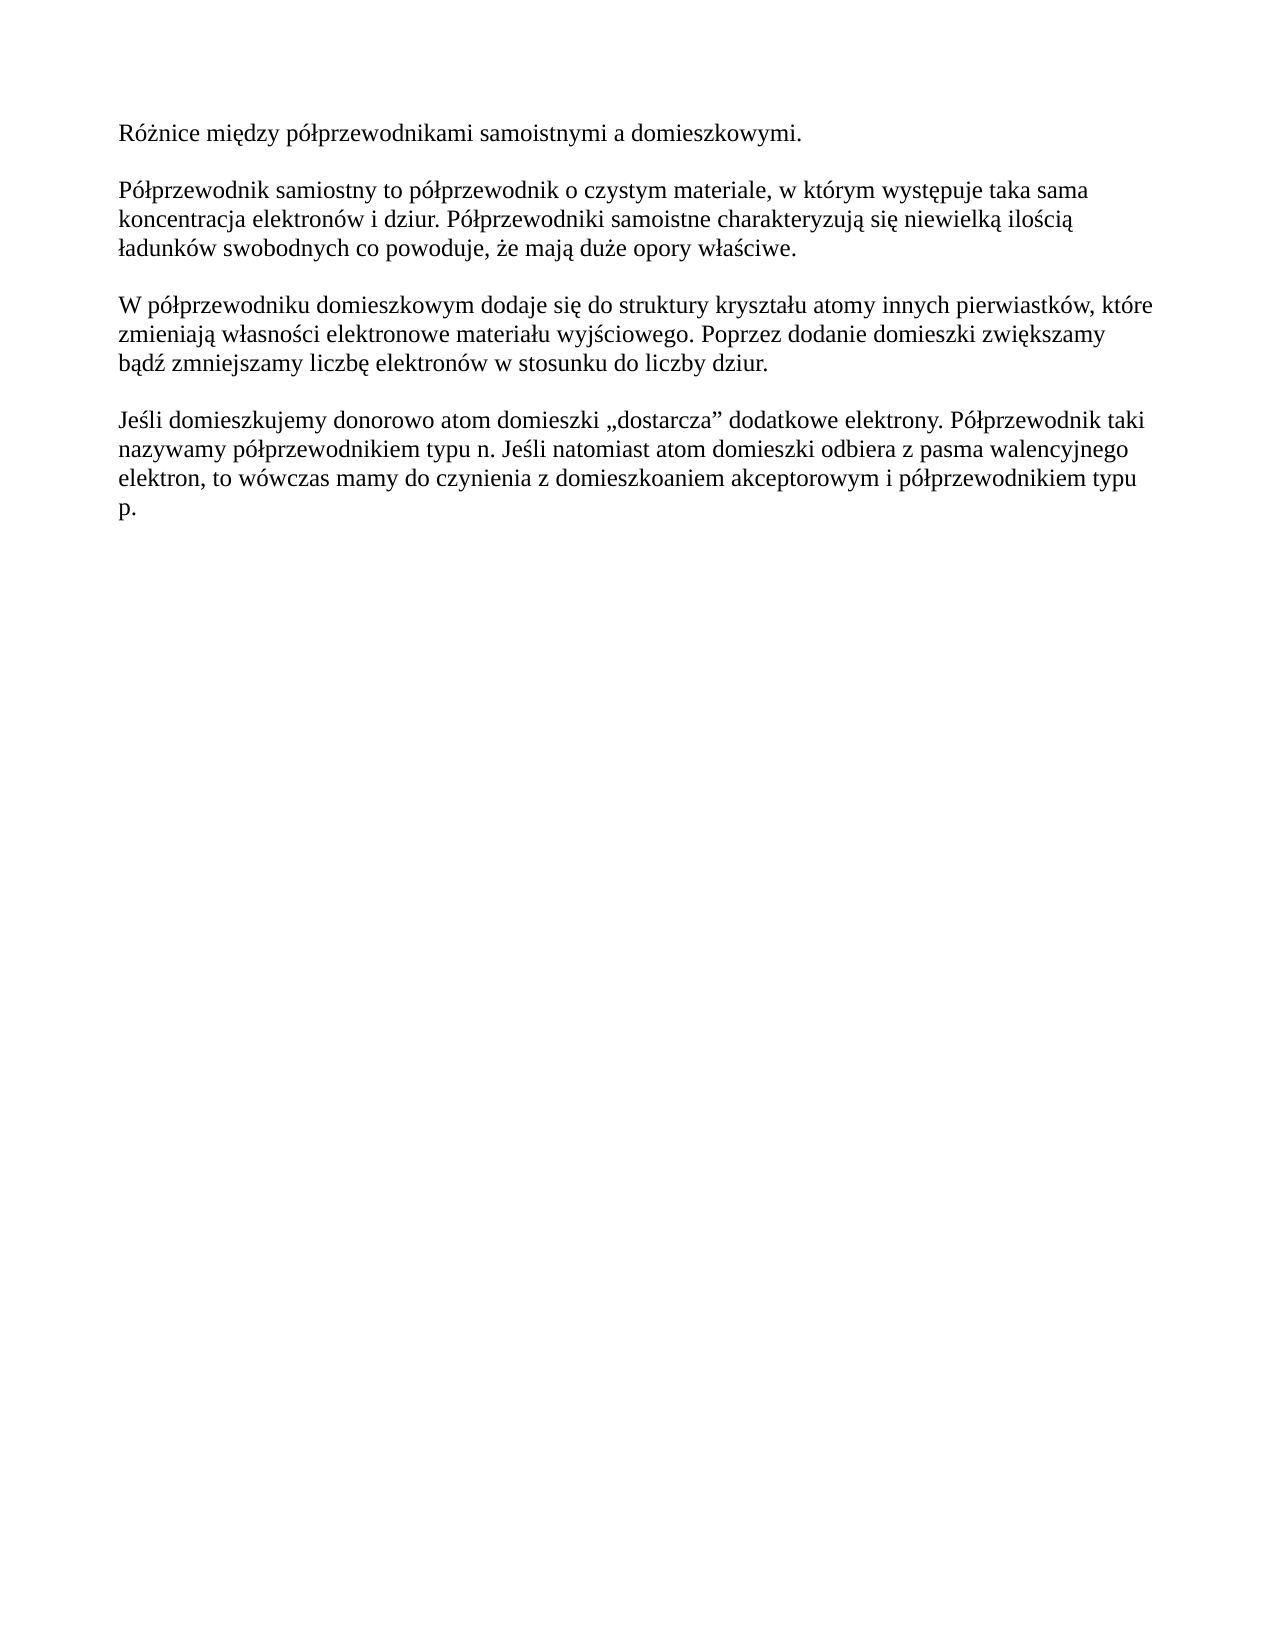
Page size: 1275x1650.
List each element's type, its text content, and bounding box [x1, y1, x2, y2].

text W półprzewodniku domieszkowym dodaje się do struktury kryształu atomy innych pierwiastków, które zmieniają własności elektronowe materiału wyjściowego. Poprzez dodanie domieszki zwiększamy bądź zmniejszamy liczbę elektronów w stosunku do liczby dziur. [118, 291, 1157, 377]
text Jeśli domieszkujemy donorowo atom domieszki „dostarcza” dodatkowe elektrony. Półprzewodnik taki nazywamy półprzewodnikiem typu n. Jeśli natomiast atom domieszki odbiera z pasma walencyjnego elektron, to wówczas mamy do czynienia z domieszkoaniem akceptorowym i półprzewodnikiem typu p. [118, 406, 1157, 521]
text Półprzewodnik samiostny to półprzewodnik o czystym materiale, w którym występuje taka sama koncentracja elektronów i dziur. Półprzewodniki samoistne charakteryzują się niewielką ilością ładunków swobodnych co powoduje, że mają duże opory właściwe. [118, 176, 1157, 262]
text Różnice między półprzewodnikami samoistnymi a domieszkowymi. [118, 118, 1157, 147]
